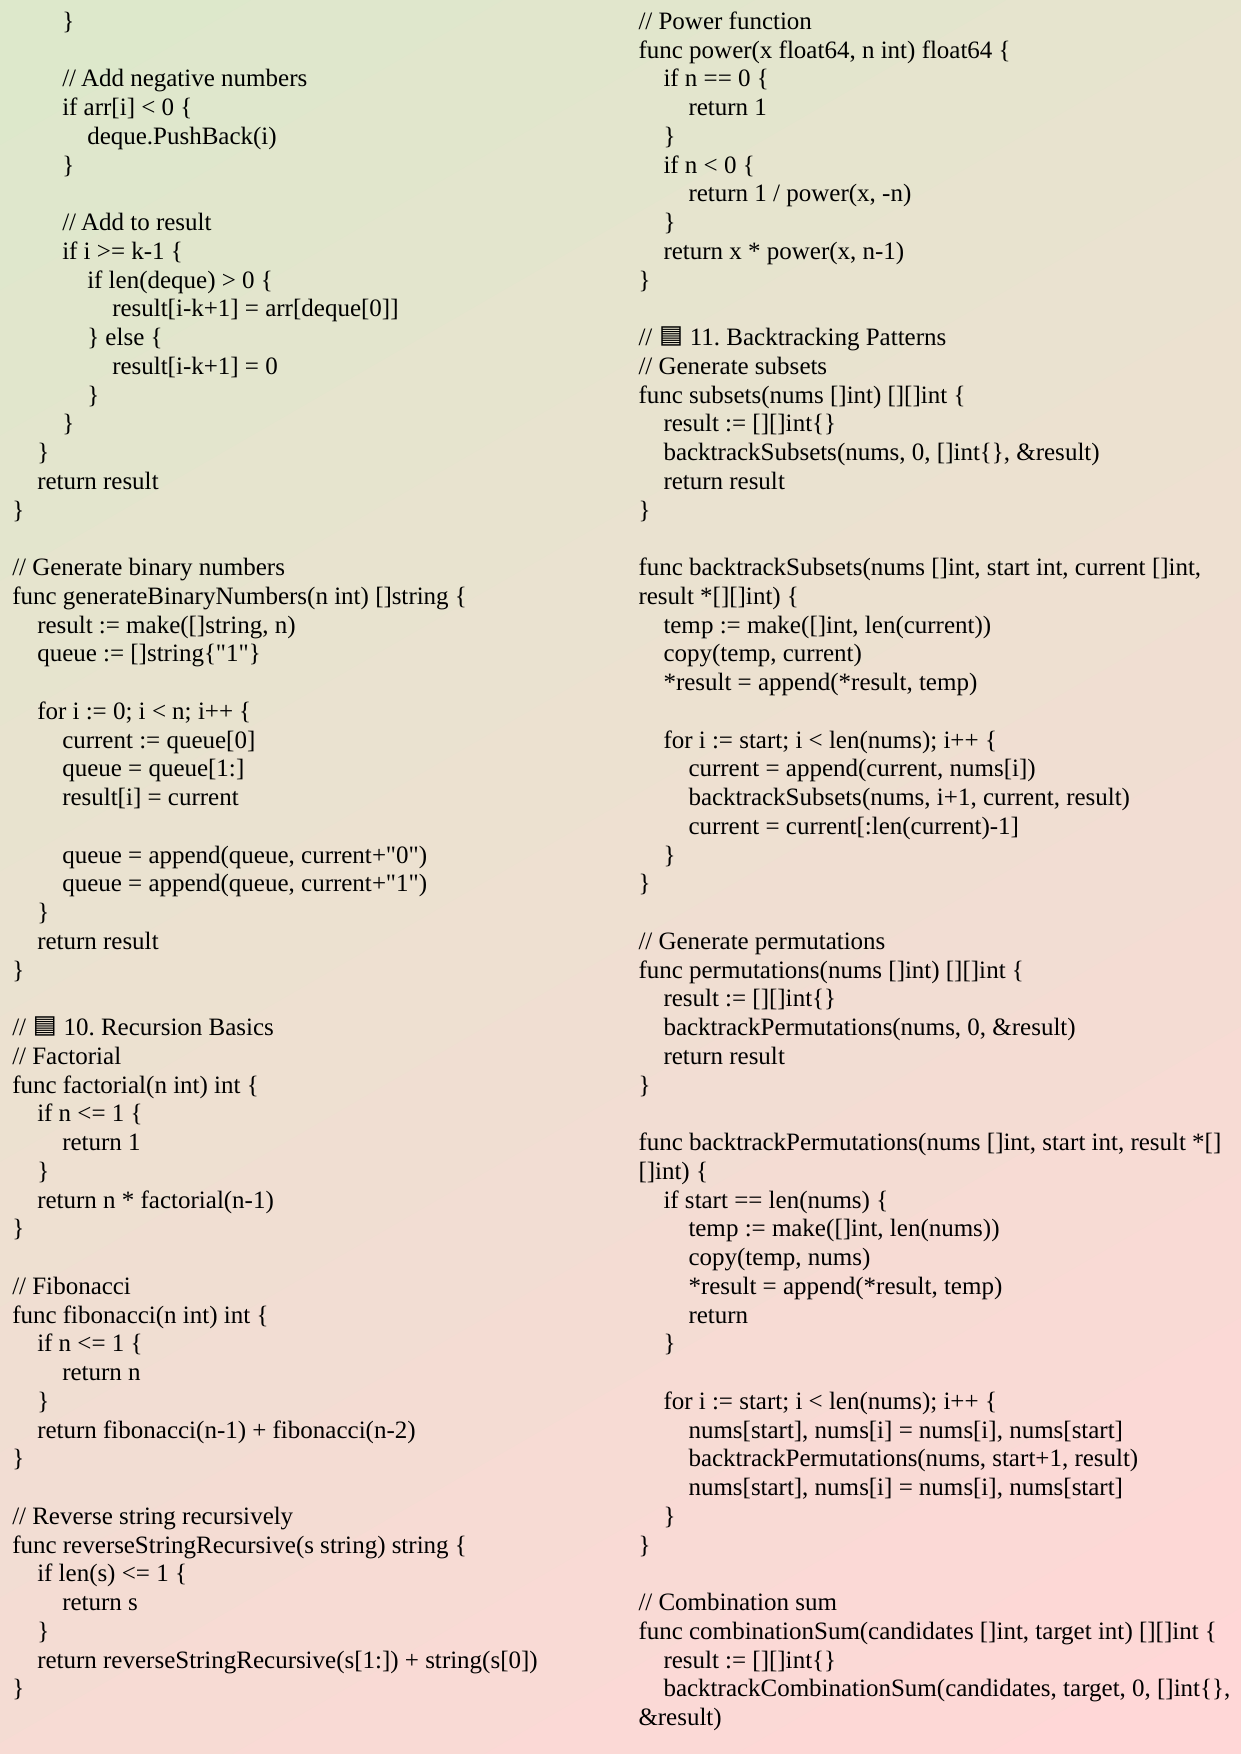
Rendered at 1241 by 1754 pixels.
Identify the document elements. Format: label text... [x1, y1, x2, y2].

text } [12, 1673, 608, 1702]
text } [638, 265, 1234, 293]
text return n [12, 1357, 608, 1386]
text // Generate binary numbers [12, 552, 608, 581]
text return result [638, 466, 1234, 495]
text // Add negative numbers [12, 63, 608, 92]
text backtrackPermutations(nums, start+1, result) [638, 1443, 1234, 1472]
text // Reverse string recursively [12, 1501, 608, 1530]
text temp := make([]int, len(nums)) [638, 1213, 1234, 1242]
text // Generate permutations [638, 926, 1234, 955]
text return n * factorial(n-1) [12, 1185, 608, 1213]
text // Combination sum [638, 1587, 1234, 1616]
text nums[start], nums[i] = nums[i], nums[start] [638, 1472, 1234, 1501]
text } [12, 6, 608, 35]
text func combinationSum(candidates []int, target int) [][]int { [638, 1616, 1234, 1645]
text return result [12, 466, 608, 495]
text queue = queue[1:] [12, 753, 608, 782]
text if n < 0 { [638, 150, 1234, 178]
text deque.PushBack(i) [12, 121, 608, 150]
text result := [][]int{} [638, 408, 1234, 437]
text } [12, 1443, 608, 1472]
text // Power function [638, 6, 1234, 35]
text queue := []string{"1"} [12, 638, 608, 667]
text } [12, 150, 608, 178]
text result[i] = current [12, 782, 608, 811]
text func power(x float64, n int) float64 { [638, 35, 1234, 63]
text } [12, 437, 608, 466]
text return 1 [12, 1127, 608, 1156]
text } [12, 408, 608, 437]
text return fibonacci(n-1) + fibonacci(n-2) [12, 1415, 608, 1443]
text result[i-k+1] = 0 [12, 351, 608, 380]
text return 1 / power(x, -n) [638, 178, 1234, 207]
text return [638, 1300, 1234, 1328]
text // Generate subsets [638, 351, 1234, 380]
text func permutations(nums []int) [][]int { [638, 955, 1234, 983]
text if arr[i] < 0 { [12, 92, 608, 121]
text func backtrackPermutations(nums []int, start int, result *[][]int) { [638, 1127, 1234, 1185]
text if n <= 1 { [12, 1098, 608, 1127]
text } else { [12, 322, 608, 351]
text } [12, 495, 608, 523]
text } [638, 1328, 1234, 1357]
text } [12, 955, 608, 983]
text return 1 [638, 92, 1234, 121]
text func backtrackSubsets(nums []int, start int, current []int, result *[][]int) { [638, 552, 1234, 610]
text // 🟦 11. Backtracking Patterns [638, 322, 1234, 351]
text } [12, 897, 608, 926]
text } [638, 1070, 1234, 1098]
text queue = append(queue, current+"0") [12, 840, 608, 868]
text } [638, 1501, 1234, 1530]
text backtrackSubsets(nums, i+1, current, result) [638, 782, 1234, 811]
text } [12, 1386, 608, 1415]
text // 🟦 10. Recursion Basics [12, 1012, 608, 1041]
text result := make([]string, n) [12, 610, 608, 638]
text backtrackCombinationSum(candidates, target, 0, []int{}, &result) [638, 1673, 1234, 1731]
text } [12, 380, 608, 408]
text backtrackPermutations(nums, 0, &result) [638, 1012, 1234, 1041]
text nums[start], nums[i] = nums[i], nums[start] [638, 1415, 1234, 1443]
text func factorial(n int) int { [12, 1070, 608, 1098]
text for i := 0; i < n; i++ { [12, 696, 608, 725]
text } [12, 1616, 608, 1645]
text backtrackSubsets(nums, 0, []int{}, &result) [638, 437, 1234, 466]
text } [638, 495, 1234, 523]
text func reverseStringRecursive(s string) string { [12, 1530, 608, 1558]
text for i := start; i < len(nums); i++ { [638, 725, 1234, 753]
text result := [][]int{} [638, 983, 1234, 1012]
text if len(deque) > 0 { [12, 265, 608, 293]
text *result = append(*result, temp) [638, 667, 1234, 696]
text return s [12, 1587, 608, 1616]
text // Add to result [12, 207, 608, 236]
text for i := start; i < len(nums); i++ { [638, 1386, 1234, 1415]
text func fibonacci(n int) int { [12, 1300, 608, 1328]
text } [638, 207, 1234, 236]
text if n == 0 { [638, 63, 1234, 92]
text } [638, 121, 1234, 150]
text // Factorial [12, 1041, 608, 1070]
text if i >= k-1 { [12, 236, 608, 265]
text if n <= 1 { [12, 1328, 608, 1357]
text result[i-k+1] = arr[deque[0]] [12, 293, 608, 322]
text } [12, 1213, 608, 1242]
text } [638, 868, 1234, 897]
text } [638, 1530, 1234, 1558]
text *result = append(*result, temp) [638, 1271, 1234, 1300]
text return result [638, 1041, 1234, 1070]
text } [12, 1156, 608, 1185]
text current := queue[0] [12, 725, 608, 753]
text return x * power(x, n-1) [638, 236, 1234, 265]
text func subsets(nums []int) [][]int { [638, 380, 1234, 408]
text if start == len(nums) { [638, 1185, 1234, 1213]
text } [638, 840, 1234, 868]
text return reverseStringRecursive(s[1:]) + string(s[0]) [12, 1645, 608, 1673]
text result := [][]int{} [638, 1645, 1234, 1673]
text return result [12, 926, 608, 955]
text copy(temp, current) [638, 638, 1234, 667]
text // Fibonacci [12, 1271, 608, 1300]
text copy(temp, nums) [638, 1242, 1234, 1271]
text func generateBinaryNumbers(n int) []string { [12, 581, 608, 610]
text current = append(current, nums[i]) [638, 753, 1234, 782]
text current = current[:len(current)-1] [638, 811, 1234, 840]
text queue = append(queue, current+"1") [12, 868, 608, 897]
text if len(s) <= 1 { [12, 1558, 608, 1587]
text temp := make([]int, len(current)) [638, 610, 1234, 638]
